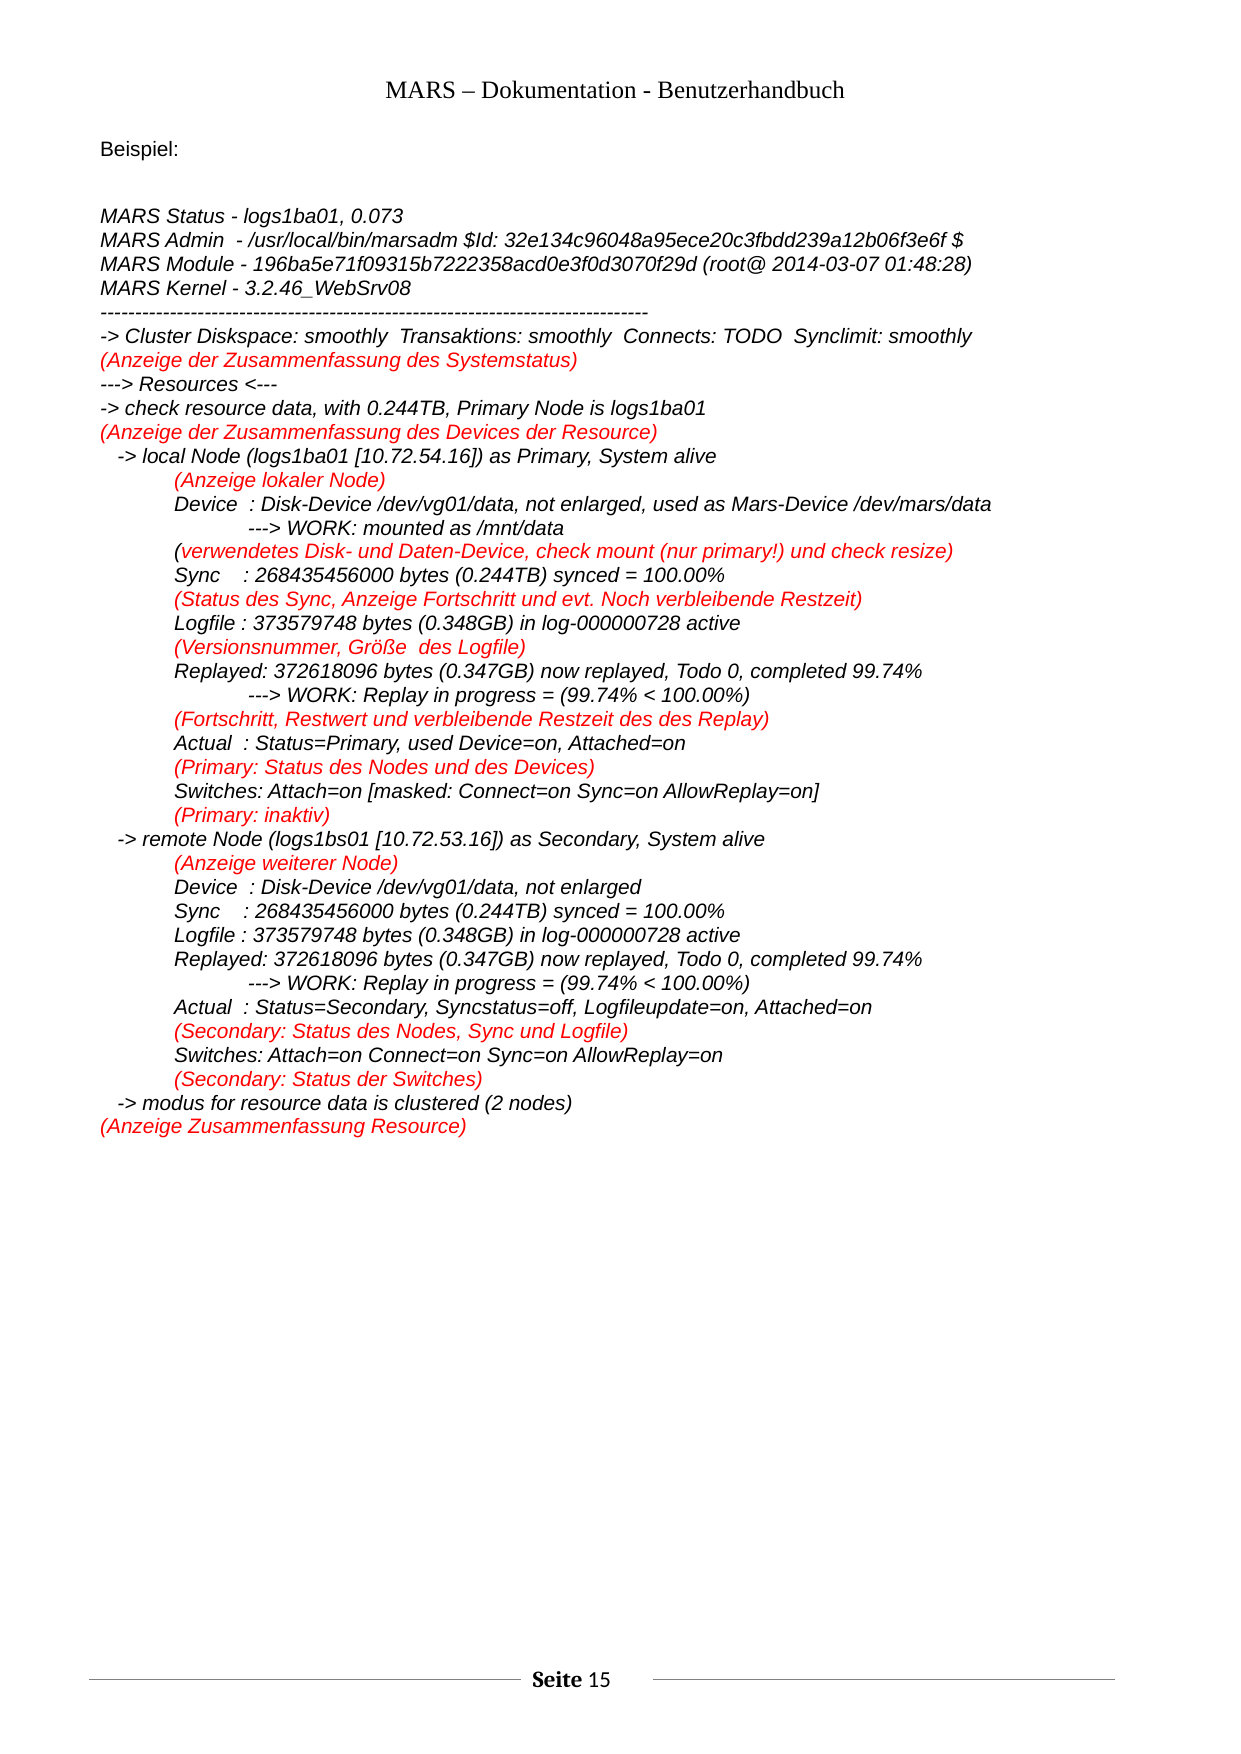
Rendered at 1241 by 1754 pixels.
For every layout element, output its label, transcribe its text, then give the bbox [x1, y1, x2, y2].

text Actual : Status=Secondary, Syncstatus=off, Logfileupdate=on, Attached=on [100, 994, 1123, 1018]
text (Primary: Status des Nodes und des Devices) [100, 755, 1123, 779]
text ---> WORK: Replay in progress = (99.74% < 100.00%) [100, 683, 1123, 707]
text MARS Module - 196ba5e71f09315b7222358acd0e3f0d3070f29d (root@ 2014-03-07 01:48:28) [100, 252, 1123, 276]
text -> modus for resource data is clustered (2 nodes) [100, 1090, 1123, 1114]
text (Fortschritt, Restwert und verbleibende Restzeit des des Replay) [100, 707, 1123, 731]
text -> check resource data, with 0.244TB, Primary Node is logs1ba01 [100, 396, 1123, 419]
text (Primary: inaktiv) [100, 803, 1123, 827]
text (Secondary: Status der Switches) [100, 1066, 1123, 1090]
text ---> WORK: mounted as /mnt/data [100, 515, 1123, 539]
text (verwendetes Disk- und Daten-Device, check mount (nur primary!) und check resize) [100, 539, 1123, 563]
text Sync : 268435456000 bytes (0.244TB) synced = 100.00% [100, 563, 1123, 587]
text -> remote Node (logs1bs01 [10.72.53.16]) as Secondary, System alive [100, 827, 1123, 851]
text (Anzeige Zusammenfassung Resource) [100, 1114, 1123, 1138]
text ---> Resources <--- [100, 372, 1123, 396]
text MARS Kernel - 3.2.46_WebSrv08 [100, 276, 1123, 300]
text Switches: Attach=on [masked: Connect=on Sync=on AllowReplay=on] [100, 779, 1123, 803]
text Sync : 268435456000 bytes (0.244TB) synced = 100.00% [100, 899, 1123, 923]
text -> Cluster Diskspace: smoothly Transaktions: smoothly Connects: TODO Synclimit: smoothly [100, 324, 1123, 348]
text (Secondary: Status des Nodes, Sync und Logfile) [100, 1018, 1123, 1042]
text (Anzeige der Zusammenfassung des Devices der Resource) [100, 419, 1123, 443]
text (Anzeige lokaler Node) [100, 467, 1123, 491]
text (Anzeige der Zusammenfassung des Systemstatus) [100, 348, 1123, 372]
text -> local Node (logs1ba01 [10.72.54.16]) as Primary, System alive [100, 443, 1123, 467]
text Beispiel: [100, 137, 1123, 161]
text Logfile : 373579748 bytes (0.348GB) in log-000000728 active [100, 923, 1123, 947]
text ---> WORK: Replay in progress = (99.74% < 100.00%) [100, 971, 1123, 994]
text Actual : Status=Primary, used Device=on, Attached=on [100, 731, 1123, 755]
text (Versionsnummer, Größe des Logfile) [100, 635, 1123, 659]
text Device : Disk-Device /dev/vg01/data, not enlarged, used as Mars-Device /dev/mars/data [100, 491, 1123, 515]
text Logfile : 373579748 bytes (0.348GB) in log-000000728 active [100, 611, 1123, 635]
text Device : Disk-Device /dev/vg01/data, not enlarged [100, 875, 1123, 899]
text Replayed: 372618096 bytes (0.347GB) now replayed, Todo 0, completed 99.74% [100, 659, 1123, 683]
text Switches: Attach=on Connect=on Sync=on AllowReplay=on [100, 1042, 1123, 1066]
text (Status des Sync, Anzeige Fortschritt und evt. Noch verbleibende Restzeit) [100, 587, 1123, 611]
text Replayed: 372618096 bytes (0.347GB) now replayed, Todo 0, completed 99.74% [100, 947, 1123, 971]
text MARS Admin - /usr/local/bin/marsadm $Id: 32e134c96048a95ece20c3fbdd239a12b06f3e6f $ [100, 228, 1123, 252]
text ------------------------------------------------------------------------------- [100, 300, 1123, 324]
text (Anzeige weiterer Node) [100, 851, 1123, 875]
text MARS Status - logs1ba01, 0.073 [100, 204, 1123, 228]
